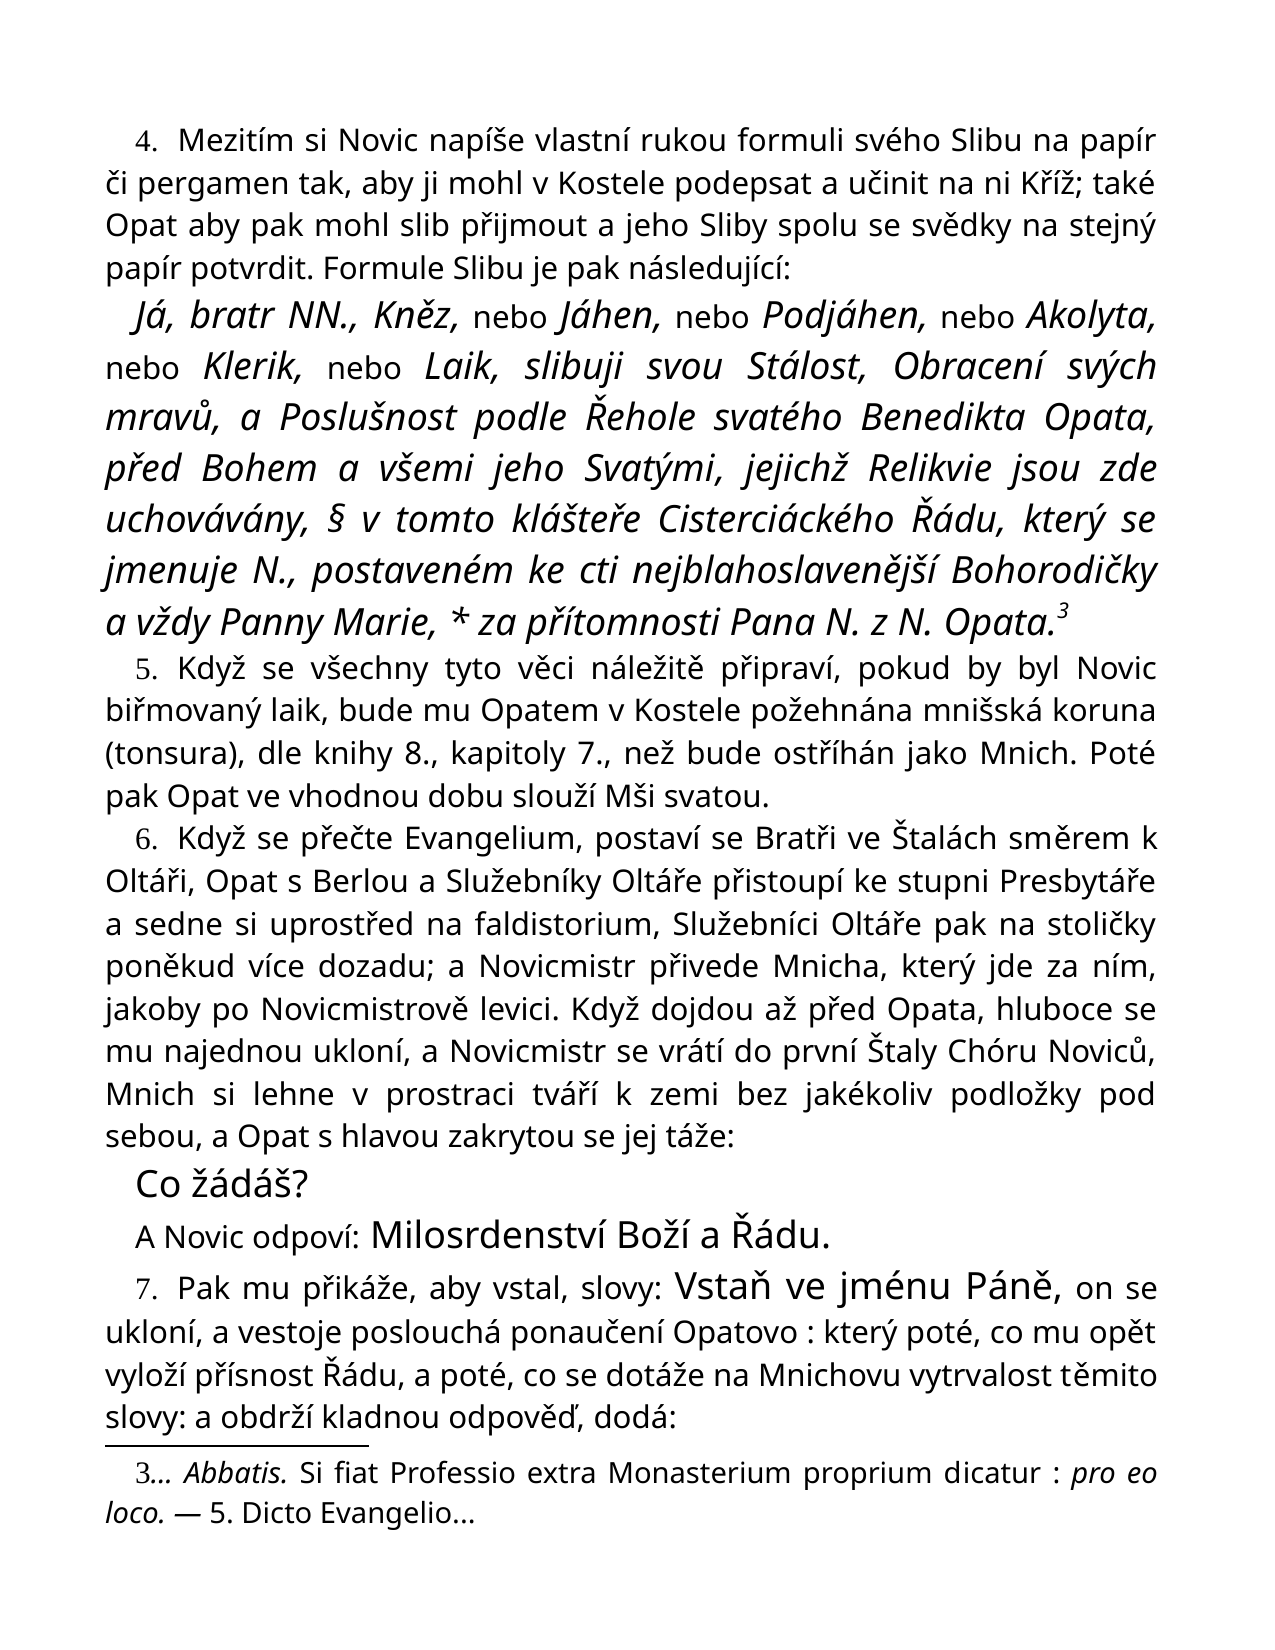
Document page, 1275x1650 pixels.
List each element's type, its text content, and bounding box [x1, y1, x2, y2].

subtitle Co žádáš? [105, 1157, 1158, 1208]
list Když se přečte Evangelium, postaví se Bratři ve Štalách směrem k Oltáři, Opat s Berlou a Služebníky Oltáře přistoupí ke stupni Presbytáře a sedne si uprostřed na faldistorium, Služebníci Oltáře pak na stoličky poněkud více dozadu; a Novicmistr přivede Mnicha, který jde za ním, jakoby po Novicmistrově levici. Když dojdou až před Opata, hluboce se mu najednou ukloní, a Novicmistr se vrátí do první Štaly Chóru Noviců, Mnich si lehne v prostraci tváří k zemi bez jakékoliv podložky pod sebou, a Opat s hlavou zakrytou se jej táže: [105, 816, 1158, 1157]
list Pak mu přikáže, aby vstal, slovy: Vstaň ve jménu Páně, on se ukloní, a vestoje poslouchá ponaučení Opatovo : který poté, co mu opět vyloží přísnost Řádu, a poté, co se dotáže na Mnichovu vytrvalost těmito slovy: a obdrží kladnou odpověď, dodá: [105, 1259, 1158, 1438]
text ... Abbatis. Si fiat Professio extra Monasterium proprium dicatur : pro eo loco. — 5. Dicto Evangelio... [105, 1452, 1158, 1532]
list Mezitím si Novic napíše vlastní rukou formuli svého Slibu na papír či pergamen tak, aby ji mohl v Kostele podepsat a učinit na ni Kříž; také Opat aby pak mohl slib přijmout a jeho Sliby spolu se svědky na stejný papír potvrdit. Formule Slibu je pak následující: [105, 118, 1158, 288]
list Když se všechny tyto věci náležitě připraví, pokud by byl Novic biřmovaný laik, bude mu Opatem v Kostele požehnána mnišská koruna (tonsura), dle knihy 8., kapitoly 7., než bude ostříhán jako Mnich. Poté pak Opat ve vhodnou dobu slouží Mši svatou. [105, 646, 1158, 816]
subtitle A Novic odpoví: Milosrdenství Boží a Řádu. [105, 1208, 1158, 1259]
text Já, bratr NN., Kněz, nebo Jáhen, nebo Podjáhen, nebo Akolyta, nebo Klerik, nebo Laik, slibuji svou Stálost, Obracení svých mravů, a Poslušnost podle Řehole svatého Benedikta Opata, před Bohem a všemi jeho Svatými, jejichž Relikvie jsou zde uchovávány, § v tomto klášteře Cisterciáckého Řádu, který se jmenuje N., postaveném ke cti nejblahoslavenější Bohorodičky a vždy Panny Marie, * za přítomnosti Pana N. z N. Opata. [105, 288, 1158, 646]
